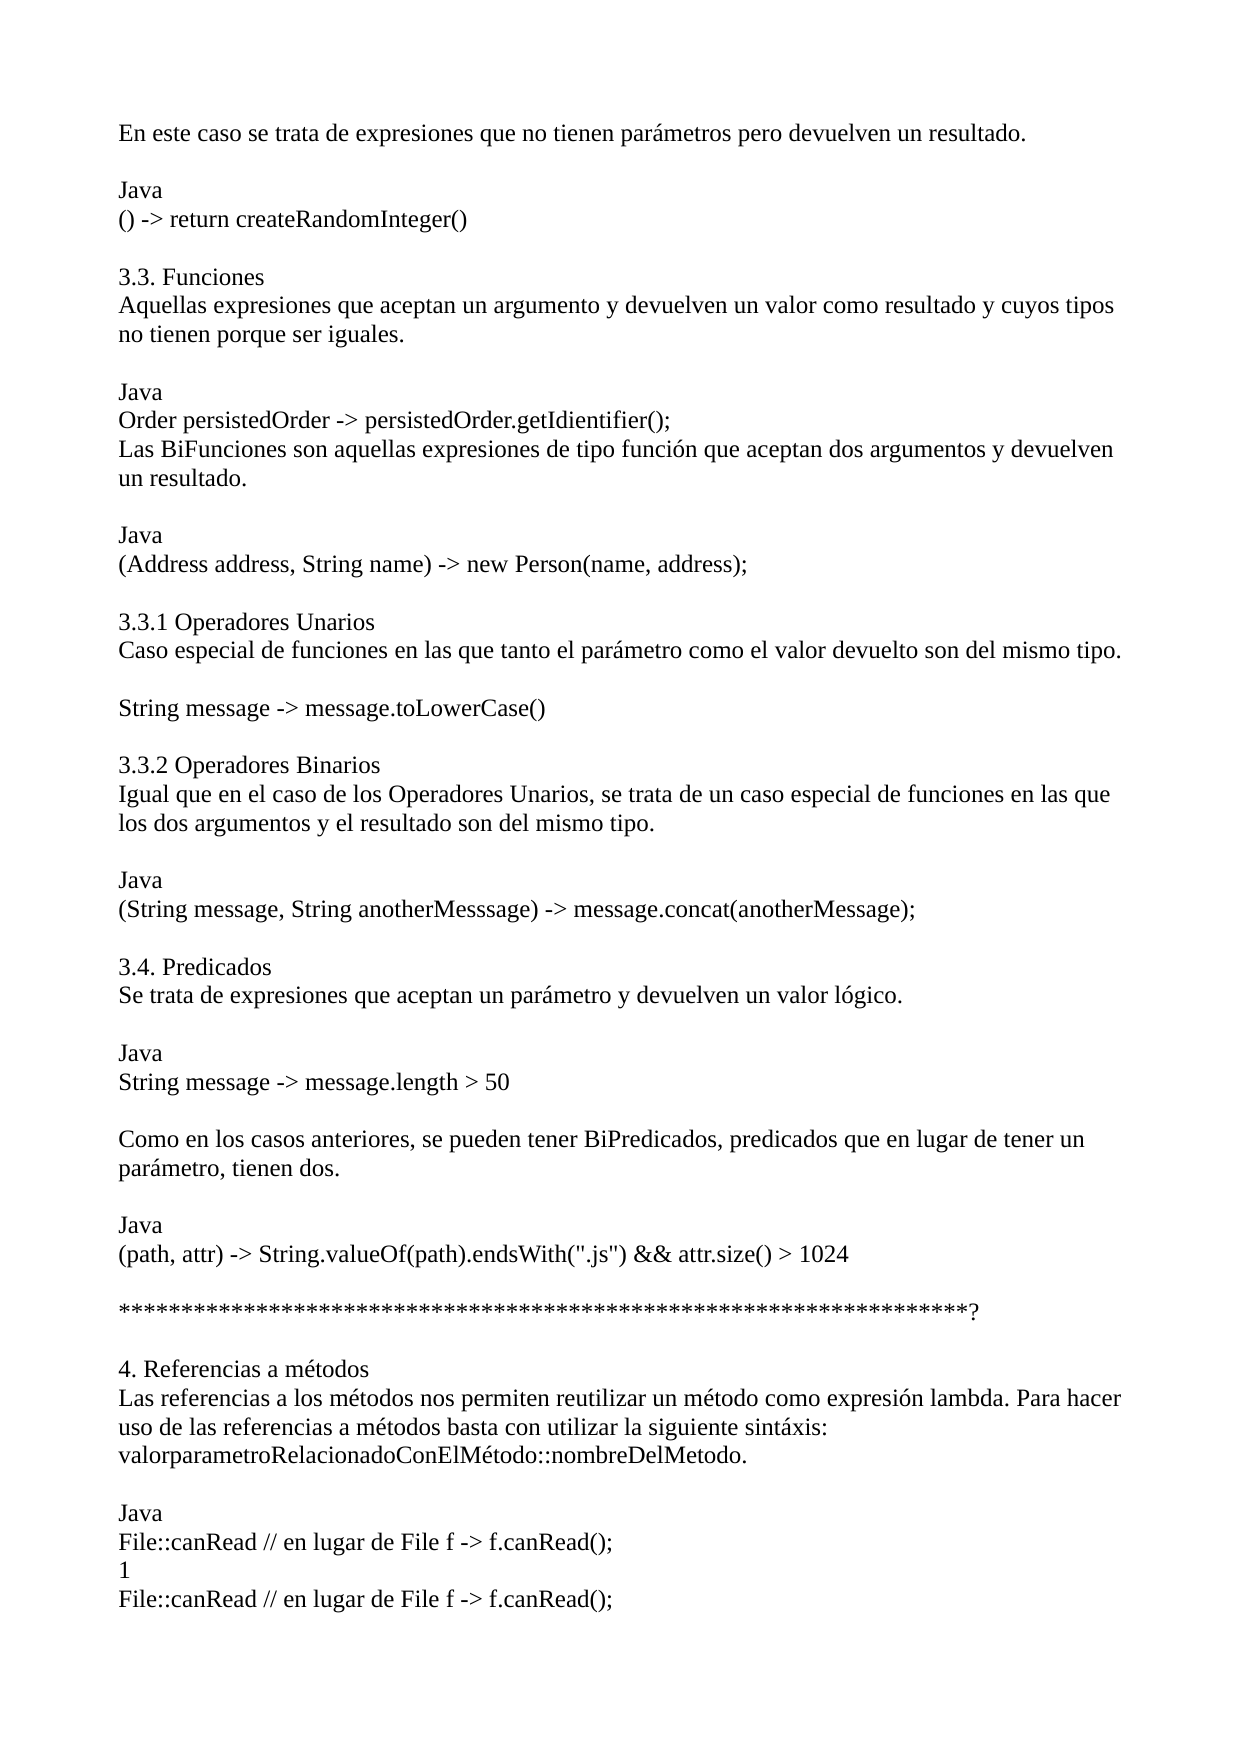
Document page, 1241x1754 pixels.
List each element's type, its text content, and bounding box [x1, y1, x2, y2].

text String message -> message.length > 50 [118, 1067, 1122, 1096]
text Java [118, 1498, 1122, 1527]
text File::canRead // en lugar de File f -> f.canRead(); [118, 1527, 1122, 1556]
text Java [118, 377, 1122, 406]
text (String message, String anotherMesssage) -> message.concat(anotherMessage); [118, 894, 1122, 923]
text () -> return createRandomInteger() [118, 204, 1122, 233]
text 3.3. Funciones [118, 262, 1122, 291]
text Java [118, 1038, 1122, 1067]
text Order persistedOrder -> persistedOrder.getIdientifier(); [118, 406, 1122, 434]
text String message -> message.toLowerCase() [118, 693, 1122, 722]
text File::canRead // en lugar de File f -> f.canRead(); [118, 1584, 1122, 1613]
text Como en los casos anteriores, se pueden tener BiPredicados, predicados que en lugar de tener un parámetro, tienen dos. [118, 1124, 1122, 1182]
text Java [118, 176, 1122, 204]
text 4. Referencias a métodos [118, 1354, 1122, 1383]
text Caso especial de funciones en las que tanto el parámetro como el valor devuelto son del mismo tipo. [118, 636, 1122, 664]
text 1 [118, 1556, 1122, 1584]
text 3.4. Predicados [118, 952, 1122, 981]
text Java [118, 866, 1122, 894]
text (path, attr) -> String.valueOf(path).endsWith(".js") && attr.size() > 1024 [118, 1239, 1122, 1268]
text En este caso se trata de expresiones que no tienen parámetros pero devuelven un resultado. [118, 118, 1122, 147]
text Aquellas expresiones que aceptan un argumento y devuelven un valor como resultado y cuyos tipos no tienen porque ser iguales. [118, 291, 1122, 348]
text 3.3.1 Operadores Unarios [118, 607, 1122, 636]
text Igual que en el caso de los Operadores Unarios, se trata de un caso especial de funciones en las que los dos argumentos y el resultado son del mismo tipo. [118, 779, 1122, 837]
text Se trata de expresiones que aceptan un parámetro y devuelven un valor lógico. [118, 981, 1122, 1009]
text Java [118, 1211, 1122, 1239]
text Las BiFunciones son aquellas expresiones de tipo función que aceptan dos argumentos y devuelven un resultado. [118, 434, 1122, 492]
text Las referencias a los métodos nos permiten reutilizar un método como expresión lambda. Para hacer uso de las referencias a métodos basta con utilizar la siguiente sintáxis: valorparametroRelacionadoConElMétodo::nombreDelMetodo. [118, 1383, 1122, 1469]
text ********************************************************************? [118, 1297, 1122, 1326]
text 3.3.2 Operadores Binarios [118, 751, 1122, 779]
text Java [118, 521, 1122, 549]
text (Address address, String name) -> new Person(name, address); [118, 549, 1122, 578]
